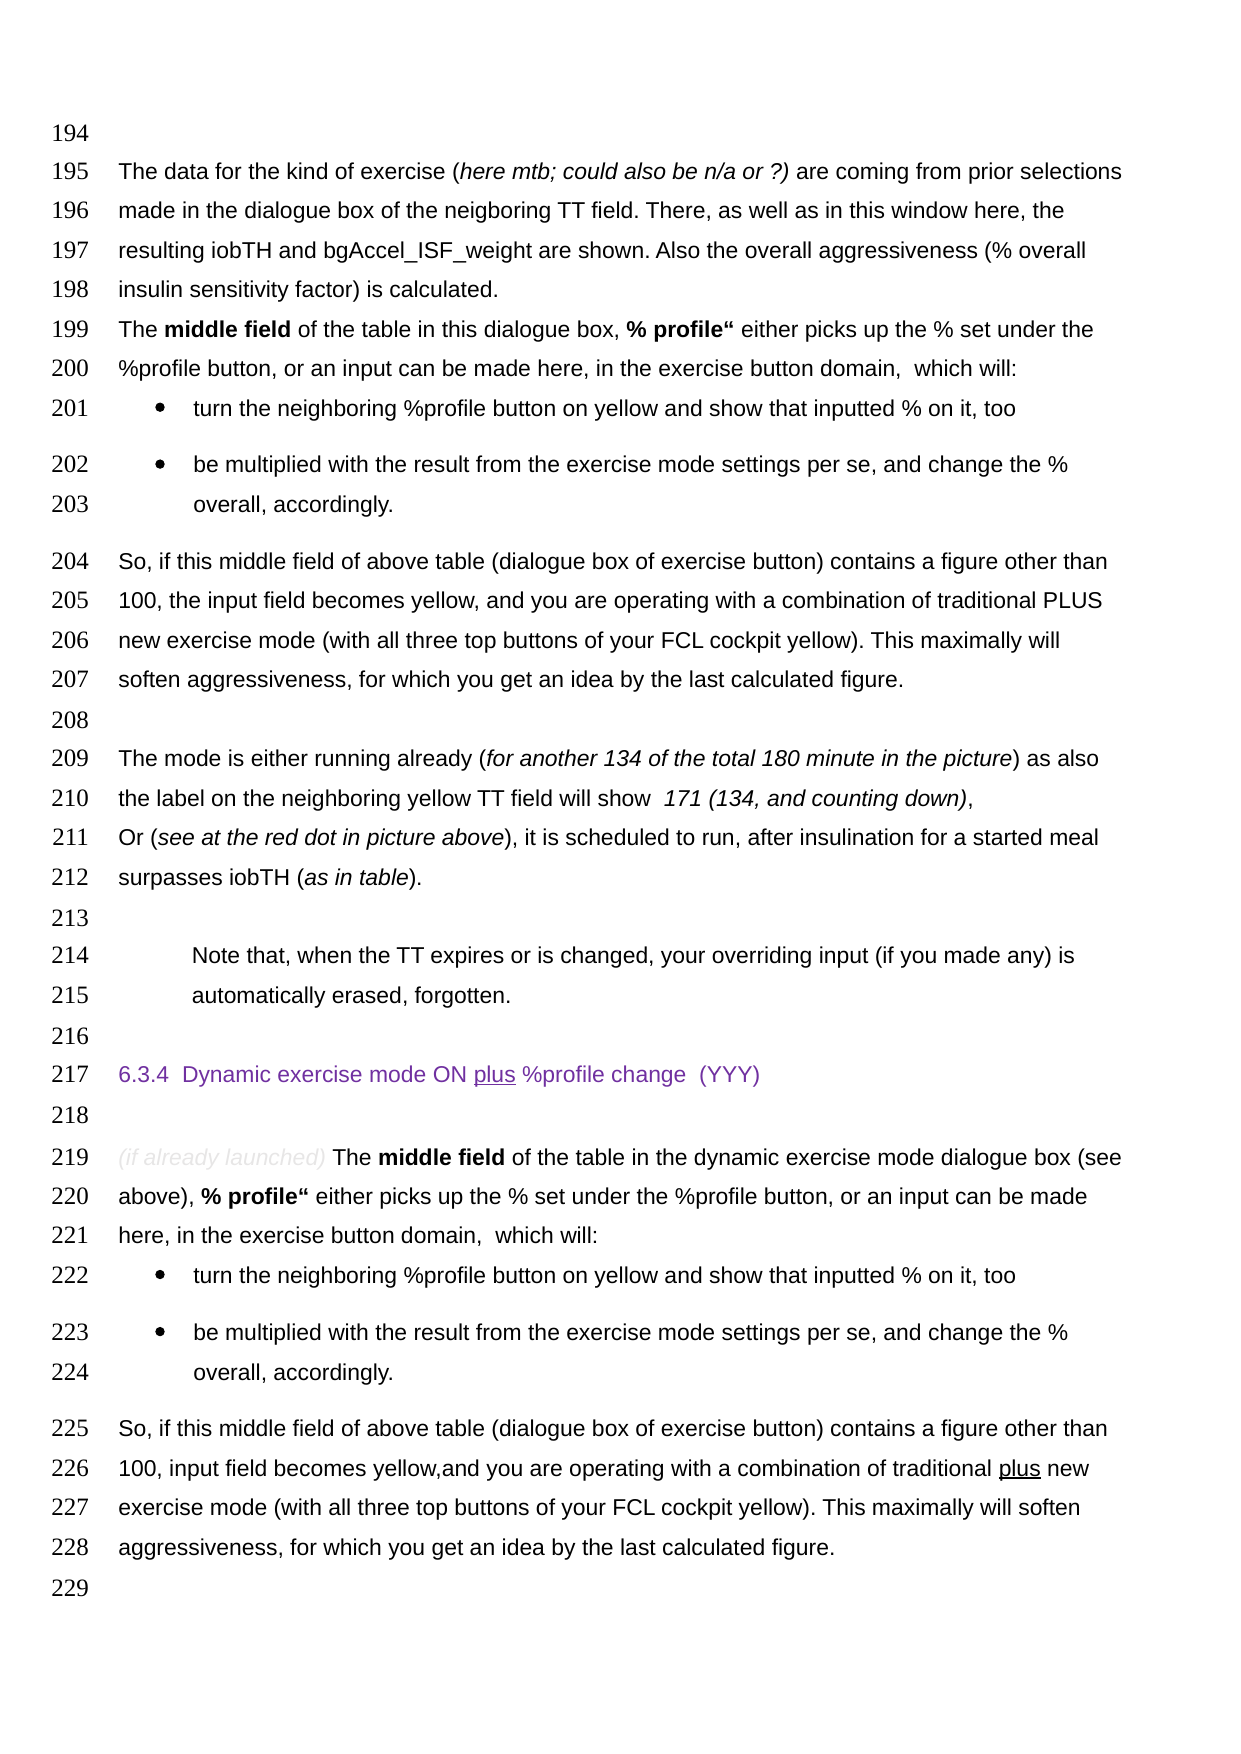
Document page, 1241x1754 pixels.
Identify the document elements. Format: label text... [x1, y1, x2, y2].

text The mode is either running already (for another 134 of the total 180 minute in the picture) as also the label on the neighboring yellow TT field will show 171 (134, and counting down), [118, 745, 1122, 811]
text The middle field of the table in this dialogue box, % profile“ either picks up the % set under the %profile button, or an input can be made here, in the exercise button domain, which will: [118, 316, 1122, 381]
list be multiplied with the result from the exercise mode settings per se, and change the % overall, accordingly. [156, 451, 1122, 518]
list turn the neighboring %profile button on yellow and show that inputted % on it, too [156, 1262, 1122, 1289]
text Note that, when the TT expires or is changed, your overriding input (if you made any) is automatically erased, forgotten. [192, 942, 1122, 1008]
list turn the neighboring %profile button on yellow and show that inputted % on it, too [156, 394, 1122, 421]
text The data for the kind of exercise (here mtb; could also be n/a or ?) are coming from prior selections made in the dialogue box of the neigboring TT field. There, as well as in this window here, the resulting iobTH and bgAccel_ISF_weight are shown. Also the overall aggressiveness (% overall insulin sensitivity factor) is calculated. [118, 158, 1122, 302]
text So, if this middle field of above table (dialogue box of exercise button) contains a figure other than 100, the input field becomes yellow, and you are operating with a combination of traditional PLUS new exercise mode (with all three top buttons of your FCL cockpit yellow). This maximally will soften aggressiveness, for which you get an idea by the last calculated figure. [118, 548, 1122, 692]
text Or (see at the red dot in picture above), it is scheduled to run, after insulination for a started meal surpasses iobTH (as in table). [118, 824, 1122, 890]
text So, if this middle field of above table (dialogue box of exercise button) contains a figure other than 100, input field becomes yellow,and you are operating with a combination of traditional plus new exercise mode (with all three top buttons of your FCL cockpit yellow). This maximally will soften aggressiveness, for which you get an idea by the last calculated figure. [118, 1415, 1122, 1560]
text (if already launched) The middle field of the table in the dynamic exercise mode dialogue box (see above), % profile“ either picks up the % set under the %profile button, or an input can be made here, in the exercise button domain, which will: [118, 1143, 1122, 1249]
list be multiplied with the result from the exercise mode settings per se, and change the % overall, accordingly. [156, 1319, 1122, 1385]
text 6.3.4 Dynamic exercise mode ON plus %profile change (YYY) [118, 1061, 1122, 1087]
